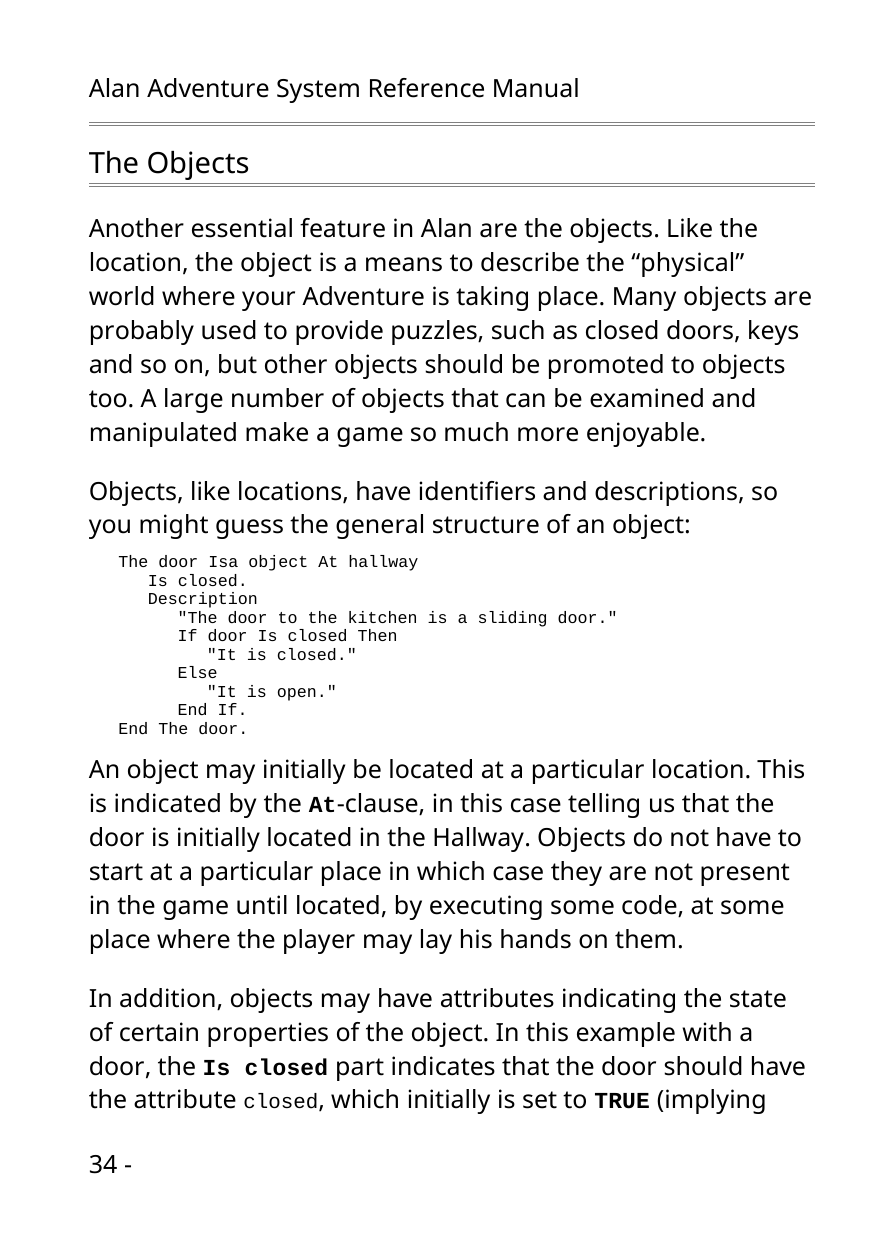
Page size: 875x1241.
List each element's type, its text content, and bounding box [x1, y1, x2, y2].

text In addition, objects may have attributes indicating the state of certain prop­erties of the object. In this example with a door, the Is closed part indi­cates that the door should have the attribute closed, which initially is set to TRUE (implying [88, 981, 815, 1116]
text An object may initially be located at a particular location. This is indicated by the At-clause, in this case telling us that the door is initially located in the Hallway. Ob­jects do not have to start at a particular place in which case they are not present in the game until located, by executing some code, at some place where the player may lay his hands on them. [88, 752, 815, 956]
subtitle The Objects [88, 142, 815, 186]
text Another essential feature in Alan are the objects. Like the location, the object is a means to describe the “physical” world where your Adventure is taking place. Many objects are probably used to provide puzzles, such as closed doors, keys and so on, but other objects should be promoted to objects too. A large number of objects that can be examined and manipulated make a game so much more enjoyable. [88, 211, 815, 448]
text Objects, like locations, have identifiers and descriptions, so you might guess the general structure of an object: [88, 473, 815, 541]
text The door Isa object At hallway Is closed. Description "The door to the kitchen is a sliding door." If door Is closed Then "It is closed." Else "It is open." End If. End The door. [118, 554, 815, 739]
